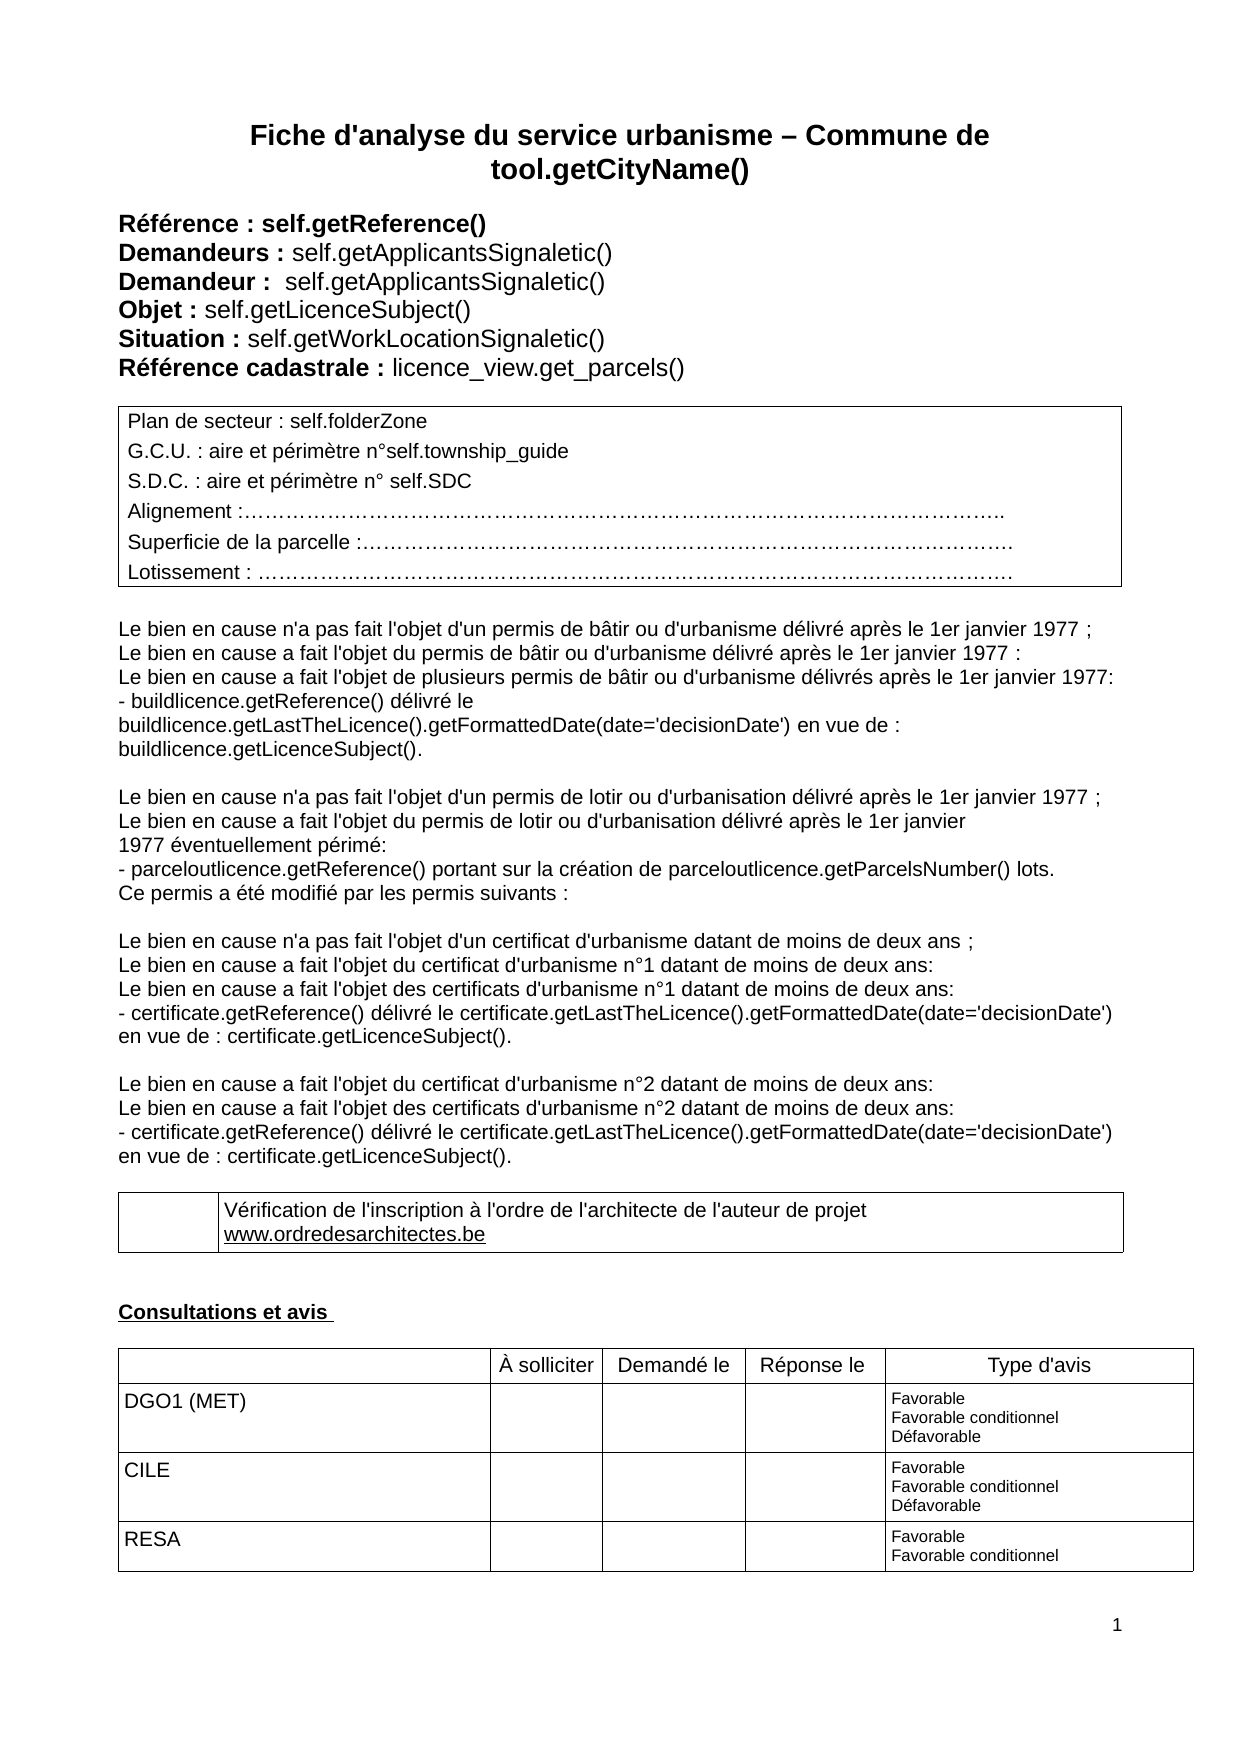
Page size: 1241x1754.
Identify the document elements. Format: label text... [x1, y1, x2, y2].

text Alignement :……………………………………………………………………………………………….. [119, 496, 1121, 523]
text Superficie de la parcelle :…………………………………………………………………………………. [119, 526, 1121, 553]
text Lotissement : ………………………………………………………………………………………………. [119, 557, 1121, 586]
text Le bien en cause a fait l'objet du certificat d'urbanisme n°1 datant de moins de deux ans: [118, 952, 1122, 976]
text Plan de secteur : self.folderZone [119, 407, 1121, 433]
table_cell CILE [119, 1453, 490, 1521]
text Le bien en cause n'a pas fait l'objet d'un certificat d'urbanisme datant de moins de deux ans ; [118, 928, 1122, 952]
text - buildlicence.getReference() délivré le buildlicence.getLastTheLicence().getFormattedDate(date='decisionDate') en vue de : buildlicence.getLicenceSubject(). [118, 689, 1122, 761]
table_cell DGO1 (MET) [119, 1384, 490, 1452]
table_cell [603, 1453, 745, 1521]
table_cell [746, 1453, 885, 1521]
table_header Type d'avis [886, 1349, 1193, 1383]
table_cell [746, 1384, 885, 1452]
table_cell RESA [119, 1522, 490, 1571]
table_header Demandé le [603, 1349, 745, 1383]
text Situation : self.getWorkLocationSignaletic() [118, 324, 1122, 353]
table_header À solliciter [491, 1349, 602, 1383]
text - certificate.getReference() délivré le certificate.getLastTheLicence().getFormattedDate(date='decisionDate') en vue de : certificate.getLicenceSubject(). [118, 1000, 1122, 1048]
text Le bien en cause a fait l'objet du permis de bâtir ou d'urbanisme délivré après le 1er janvier 1977 : [118, 641, 1122, 665]
text Le bien en cause n'a pas fait l'objet d'un permis de bâtir ou d'urbanisme délivré après le 1er janvier 1977 ; [118, 617, 1122, 641]
text Le bien en cause a fait l'objet des certificats d'urbanisme n°2 datant de moins de deux ans: [118, 1096, 1122, 1120]
table_header Réponse le [746, 1349, 885, 1383]
text Le bien en cause n'a pas fait l'objet d'un permis de lotir ou d'urbanisation délivré après le 1er janvier 1977 ; [118, 785, 1122, 809]
text Demandeurs : self.getApplicantsSignaletic() [118, 238, 1122, 267]
table_cell Favorable Favorable conditionnel Défavorable [886, 1384, 1193, 1452]
table_header [119, 1349, 490, 1383]
text Consultations et avis [118, 1299, 1122, 1323]
table_cell [491, 1384, 602, 1452]
table_cell [491, 1453, 602, 1521]
text - certificate.getReference() délivré le certificate.getLastTheLicence().getFormattedDate(date='decisionDate') en vue de : certificate.getLicenceSubject(). [118, 1120, 1122, 1168]
text Le bien en cause a fait l'objet du permis de lotir ou d'urbanisation délivré après le 1er janvier 1977 éventuellement périmé: - parceloutlicence.getReference() portant sur la création de parceloutlicence.getParcelsNumber() lots. Ce permis a été modifié par les permis suivants : [118, 809, 1122, 904]
text Demandeur : self.getApplicantsSignaletic() [118, 267, 1122, 295]
table_header Vérification de l'inscription à l'ordre de l'architecte de l'auteur de projet www.ordredesarchitectes.be [219, 1193, 1123, 1252]
table_header [119, 1193, 218, 1252]
table_cell Favorable Favorable conditionnel Défavorable [886, 1453, 1193, 1521]
text Le bien en cause a fait l'objet du certificat d'urbanisme n°2 datant de moins de deux ans: [118, 1072, 1122, 1096]
text Le bien en cause a fait l'objet de plusieurs permis de bâtir ou d'urbanisme délivrés après le 1er janvier 1977: [118, 665, 1122, 689]
table_cell [491, 1522, 602, 1571]
text Le bien en cause a fait l'objet des certificats d'urbanisme n°1 datant de moins de deux ans: [118, 976, 1122, 1000]
text Référence cadastrale : licence_view.get_parcels() [118, 353, 1122, 382]
table_cell [746, 1522, 885, 1571]
text G.C.U. : aire et périmètre n°self.township_guide [119, 436, 1121, 463]
table_cell [603, 1384, 745, 1452]
text S.D.C. : aire et périmètre n° self.SDC [119, 466, 1121, 493]
title Fiche d'analyse du service urbanisme – Commune de tool.getCityName() [118, 118, 1122, 185]
text Objet : self.getLicenceSubject() [118, 295, 1122, 324]
text Référence : self.getReference() [118, 209, 1122, 238]
table_cell Favorable Favorable conditionnel [886, 1522, 1193, 1571]
table_cell [603, 1522, 745, 1571]
